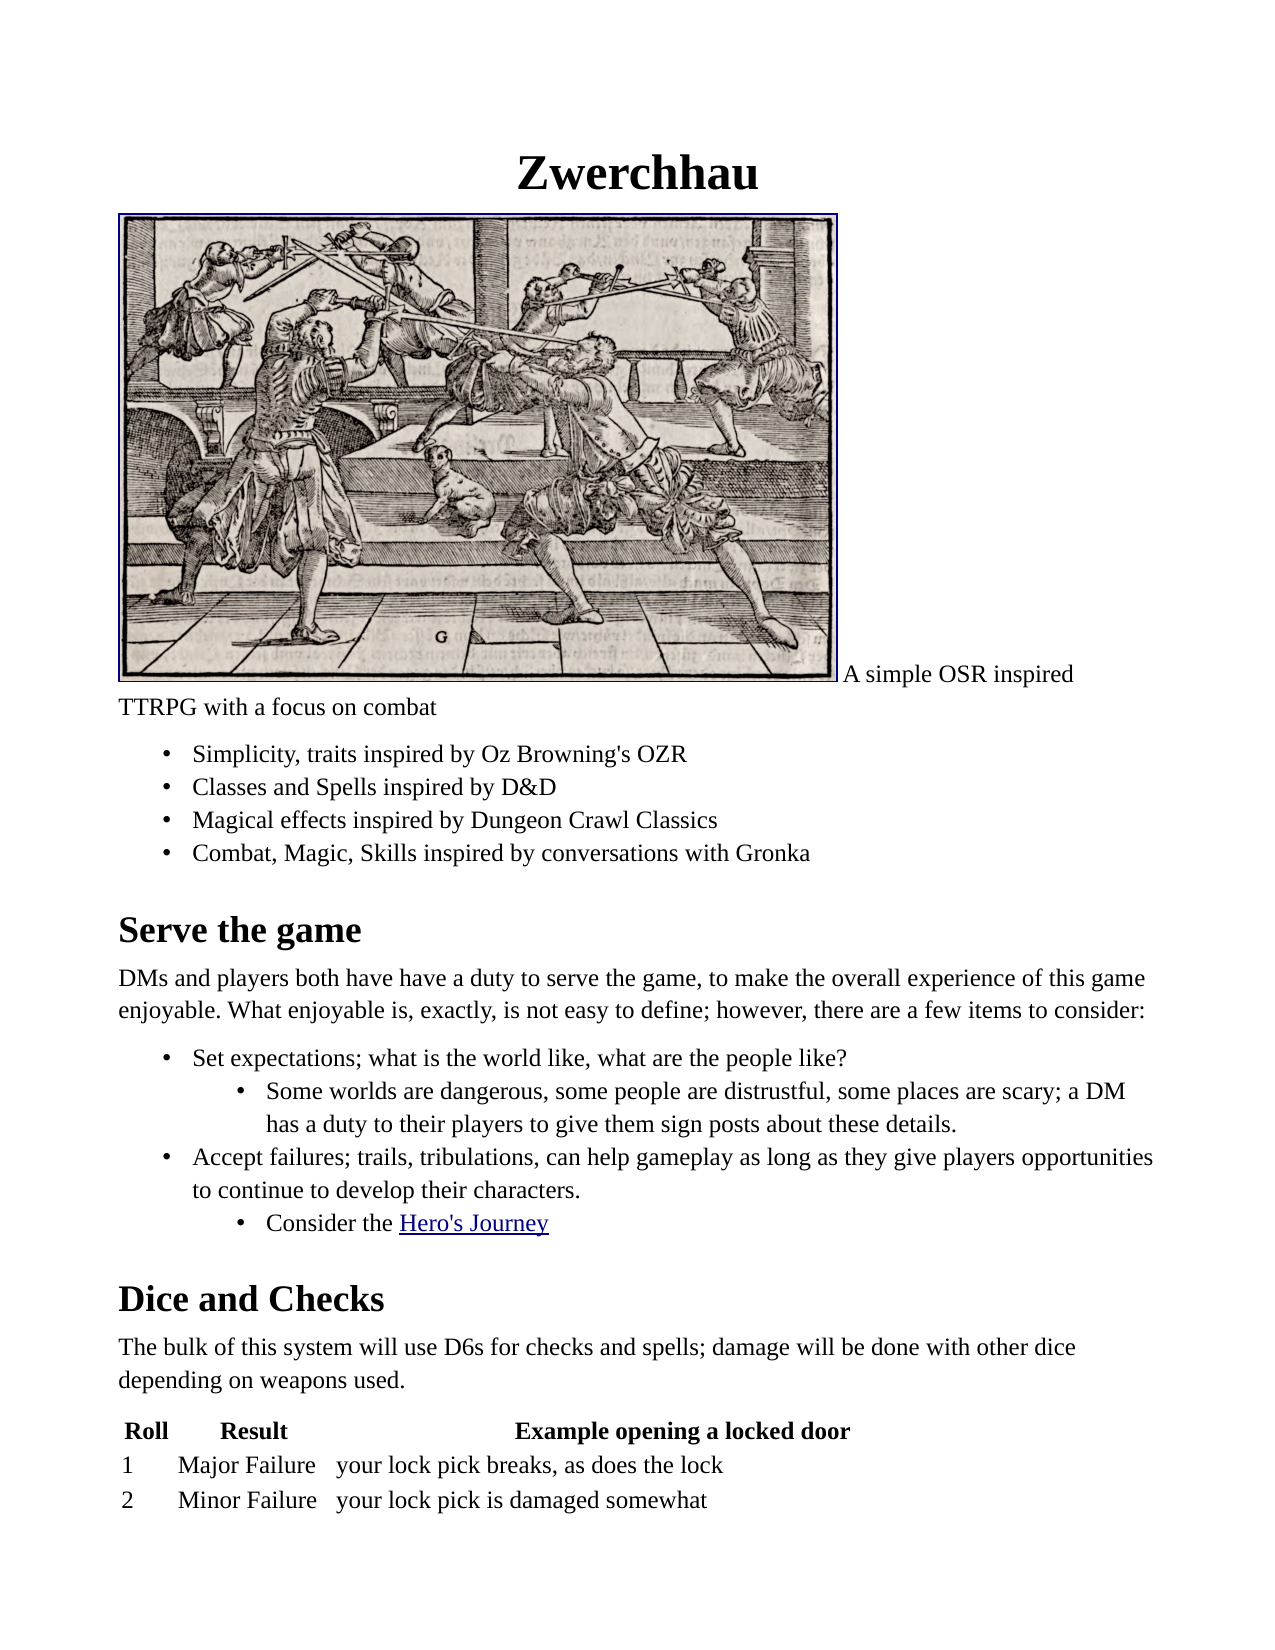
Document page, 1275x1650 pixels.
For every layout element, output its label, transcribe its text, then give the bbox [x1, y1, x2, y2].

subtitle Dice and Checks [118, 1277, 1157, 1320]
list Accept failures; trails, tribulations, can help gameplay as long as they give players opportunities to continue to develop their characters. [162, 1142, 1157, 1204]
table_cell Major Failure [175, 1448, 333, 1482]
table_header Roll [118, 1413, 175, 1448]
table_cell 2 [118, 1482, 175, 1517]
list Magical effects inspired by Dungeon Crawl Classics [162, 806, 1157, 834]
table_cell 1 [118, 1448, 175, 1482]
list Consider the Hero's Journey [236, 1208, 1157, 1237]
text A simple OSR inspired TTRPG with a focus on combat [118, 213, 1157, 721]
list Some worlds are dangerous, some people are distrustful, some places are scary; a DM has a duty to their players to give them sign posts about these details. [236, 1076, 1157, 1138]
table_header Result [175, 1413, 333, 1448]
picture [120, 215, 836, 681]
list Combat, Magic, Skills inspired by conversations with Gronka [162, 838, 1157, 867]
table_cell your lock pick is damaged somewhat [333, 1482, 1032, 1517]
list Set expectations; what is the world like, what are the people like? [162, 1043, 1157, 1072]
text The bulk of this system will use D6s for checks and spells; damage will be done with other dice depending on weapons used. [118, 1332, 1157, 1394]
subtitle Zwerchhau [118, 143, 1157, 201]
text DMs and players both have have a duty to serve the game, to make the overall experience of this game enjoyable. What enjoyable is, exactly, is not easy to define; however, there are a few items to consider: [118, 963, 1157, 1024]
table_cell Minor Failure [175, 1482, 333, 1517]
table_header Example opening a locked door [333, 1413, 1032, 1448]
table_cell your lock pick breaks, as does the lock [333, 1448, 1032, 1482]
list Simplicity, traits inspired by Oz Browning's OZR [162, 739, 1157, 768]
subtitle Serve the game [118, 907, 1157, 950]
list Classes and Spells inspired by D&D [162, 772, 1157, 801]
